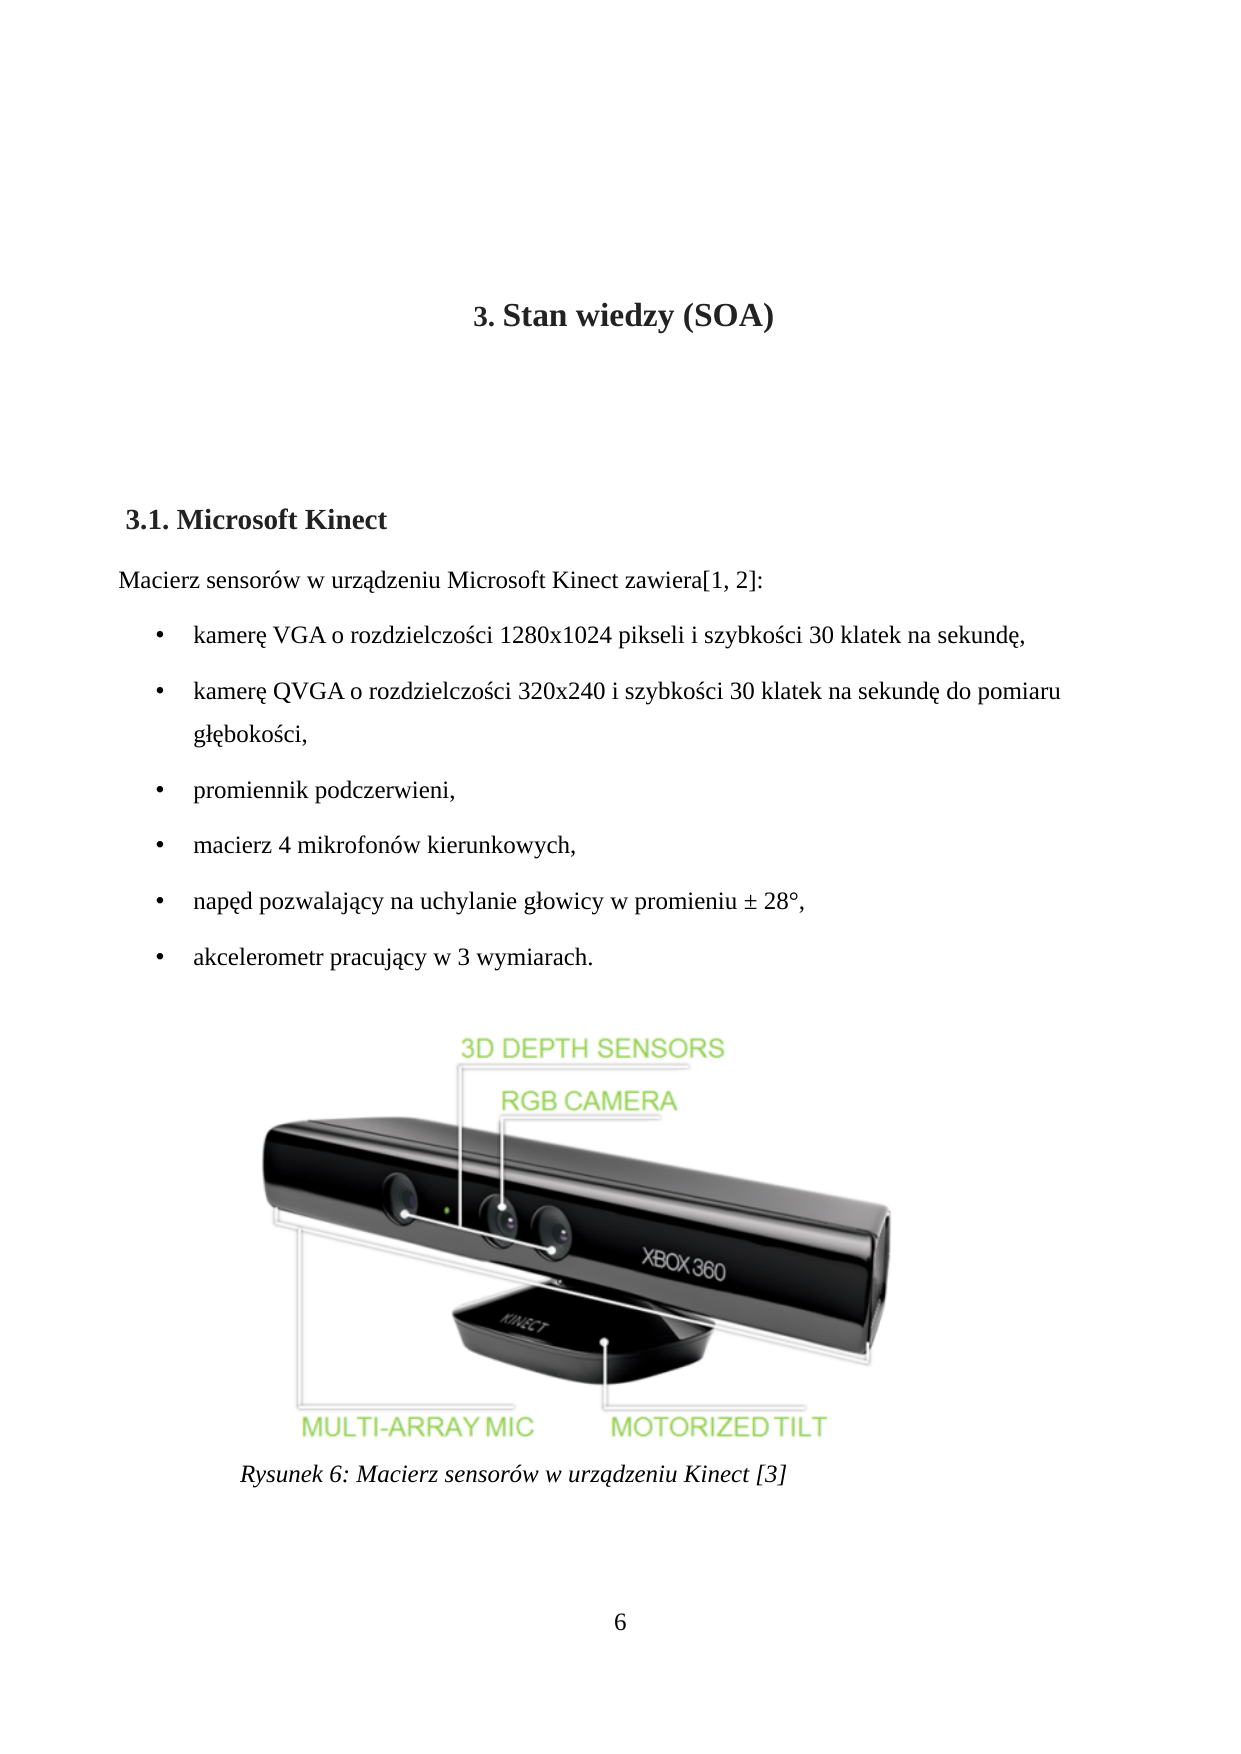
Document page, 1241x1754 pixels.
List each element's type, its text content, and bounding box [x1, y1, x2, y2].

list macierz 4 mikrofonów kierunkowych, [156, 830, 1122, 859]
subtitle Stan wiedzy (SOA) [118, 295, 1122, 334]
list kamerę VGA o rozdzielczości 1280x1024 pikseli i szybkości 30 klatek na sekundę, [156, 620, 1122, 649]
list promiennik podczerwieni, [156, 775, 1122, 803]
text Macierz sensorów w urządzeniu Microsoft Kinect zawiera[1, 2]: [118, 565, 1122, 593]
list kamerę QVGA o rozdzielczości 320x240 i szybkości 30 klatek na sekundę do pomiaru głębokości, [156, 676, 1122, 748]
list akcelerometr pracujący w 3 wymiarach. [156, 942, 1122, 970]
list napęd pozwalający na uchylanie głowicy w promieniu ± 28°, [156, 886, 1122, 915]
subtitle Microsoft Kinect [118, 502, 1122, 535]
text Rysunek 6: Macierz sensorów w urządzeniu Kinect [3] [240, 1445, 916, 1487]
picture [240, 1010, 917, 1445]
